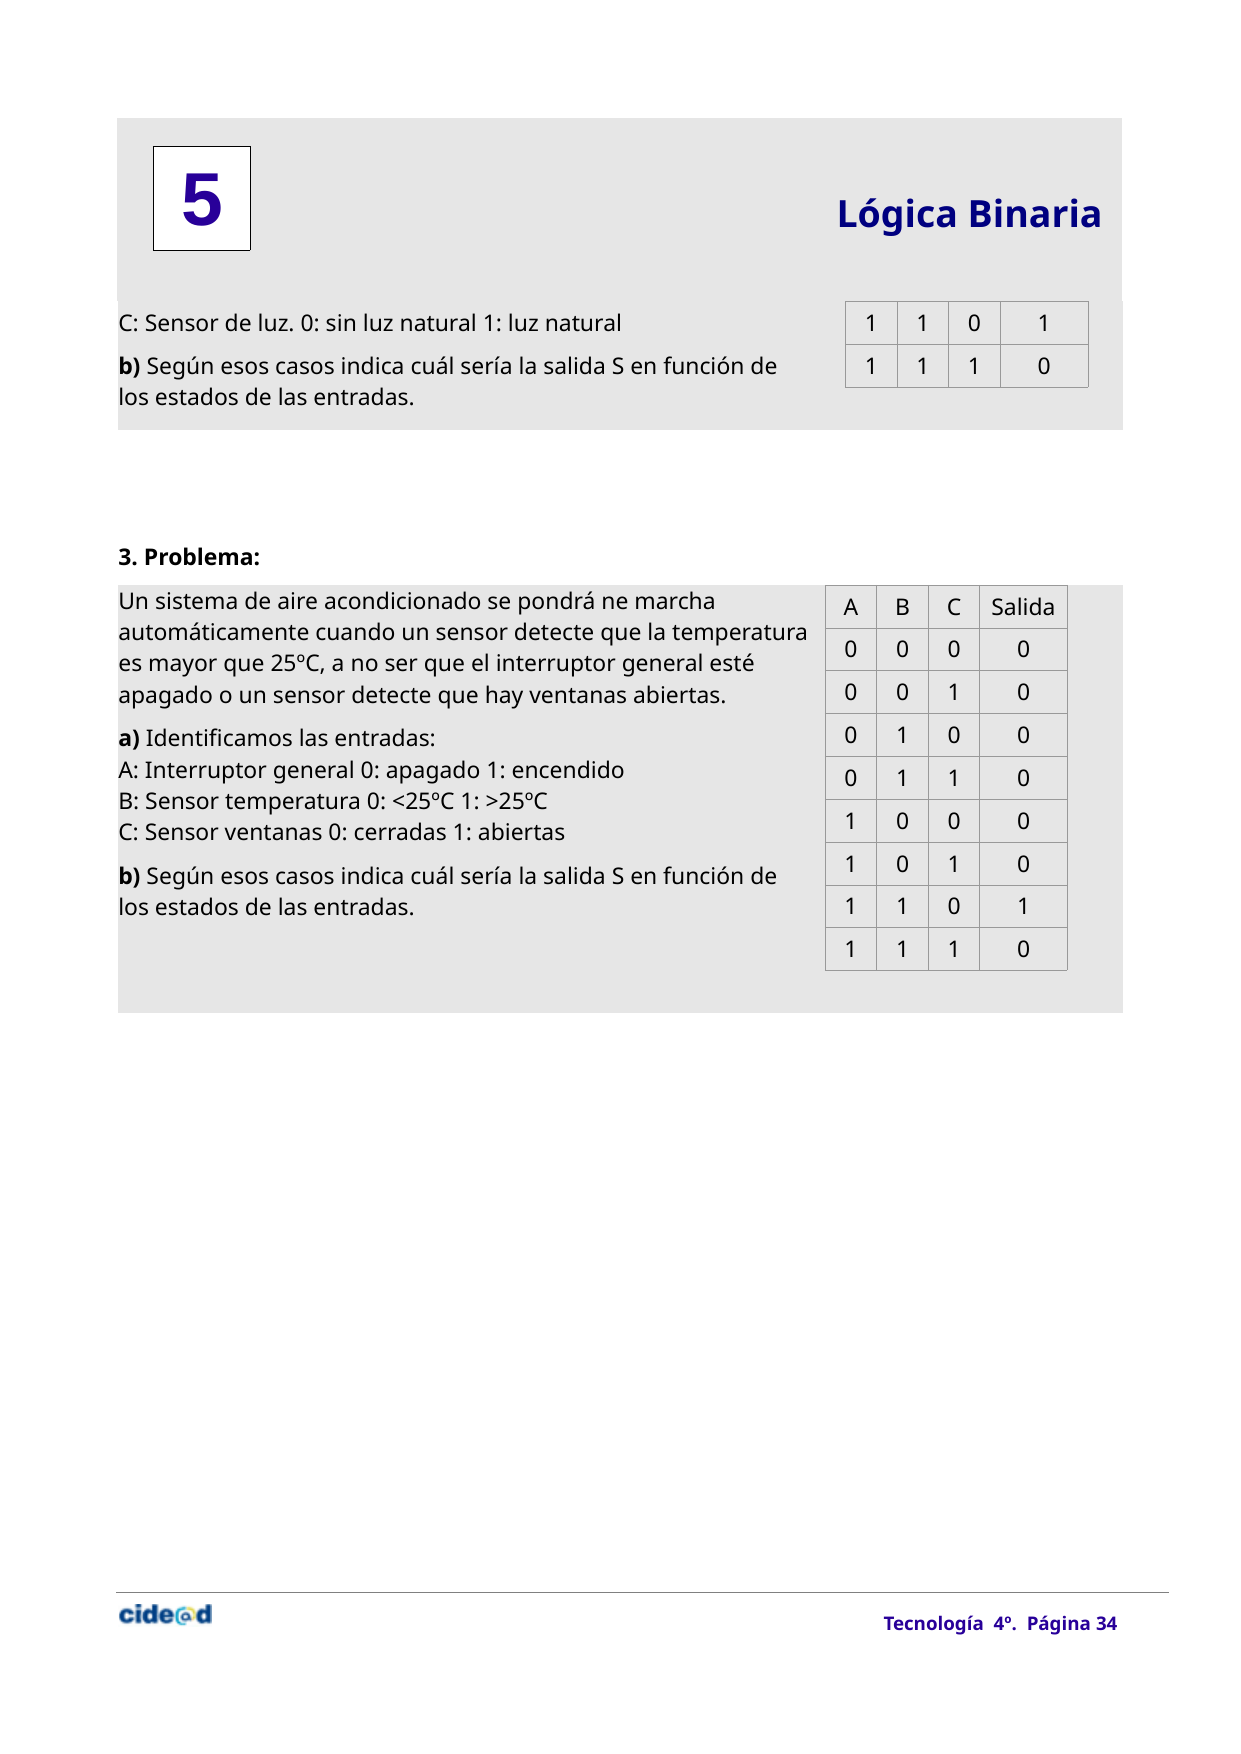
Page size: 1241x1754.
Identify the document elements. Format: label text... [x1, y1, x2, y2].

table_cell 0 [877, 629, 928, 670]
table_cell 0 [929, 886, 979, 927]
table_cell 1 [929, 928, 979, 970]
table_cell 1 [877, 757, 928, 799]
table_cell 0 [826, 714, 876, 756]
table_cell 1 [898, 302, 948, 344]
table_cell 0 [980, 757, 1067, 799]
table_cell 0 [877, 671, 928, 713]
table_cell 0 [980, 714, 1067, 756]
table_cell 0 [980, 928, 1067, 970]
table_cell 0 [826, 757, 876, 799]
table_cell 0 [877, 843, 928, 884]
table_header Salida [980, 586, 1067, 628]
table_cell 1 [826, 843, 876, 884]
table_cell 1 [846, 302, 897, 344]
table_cell 1 [949, 345, 1000, 387]
table_header C: Sensor de luz. 0: sin luz natural 1: luz natural b) Según esos casos indica cuál sería la salida S en función de los estados de las entradas. [118, 301, 810, 430]
table_cell 1 [929, 757, 979, 799]
table_header B [877, 586, 928, 628]
table_header Un sistema de aire acondicionado se pondrá ne marcha automáticamente cuando un sensor detecte que la temperatura es mayor que 25ºC, a no ser que el interruptor general esté apagado o un sensor detecte que hay ventanas abiertas. a) Identificamos las entradas: A: Interruptor general 0: apagado 1: encendido B: Sensor temperatura 0: <25ºC 1: >25ºC C: Sensor ventanas 0: cerradas 1: abiertas b) Según esos casos indica cuál sería la salida S en función de los estados de las entradas. [118, 585, 810, 1013]
table_cell 0 [980, 671, 1067, 713]
table_cell 0 [1001, 345, 1088, 387]
table_cell 0 [929, 800, 979, 842]
table_cell 0 [980, 800, 1067, 842]
table_cell 1 [877, 886, 928, 927]
table_header C [929, 586, 979, 628]
table_cell 1 [877, 714, 928, 756]
table_cell 1 [929, 671, 979, 713]
table_cell 1 [1001, 302, 1088, 344]
table_cell 1 [826, 928, 876, 970]
picture [118, 1604, 212, 1627]
subtitle 3. Problema: [118, 541, 1122, 572]
table_cell 1 [877, 928, 928, 970]
table_cell 0 [980, 843, 1067, 884]
table_header A [826, 586, 876, 628]
table_cell 0 [826, 671, 876, 713]
table_header [810, 301, 1123, 430]
table_cell 1 [826, 800, 876, 842]
table_cell 0 [877, 800, 928, 842]
table_header [810, 585, 1123, 1013]
table_cell 0 [929, 714, 979, 756]
table_cell 0 [929, 629, 979, 670]
table_cell 1 [898, 345, 948, 387]
table_cell 1 [980, 886, 1067, 927]
table_cell 1 [846, 345, 897, 387]
table_cell 0 [949, 302, 1000, 344]
table_cell 0 [980, 629, 1067, 670]
table_cell 0 [826, 629, 876, 670]
table_cell 1 [826, 886, 876, 927]
table_cell 1 [929, 843, 979, 884]
